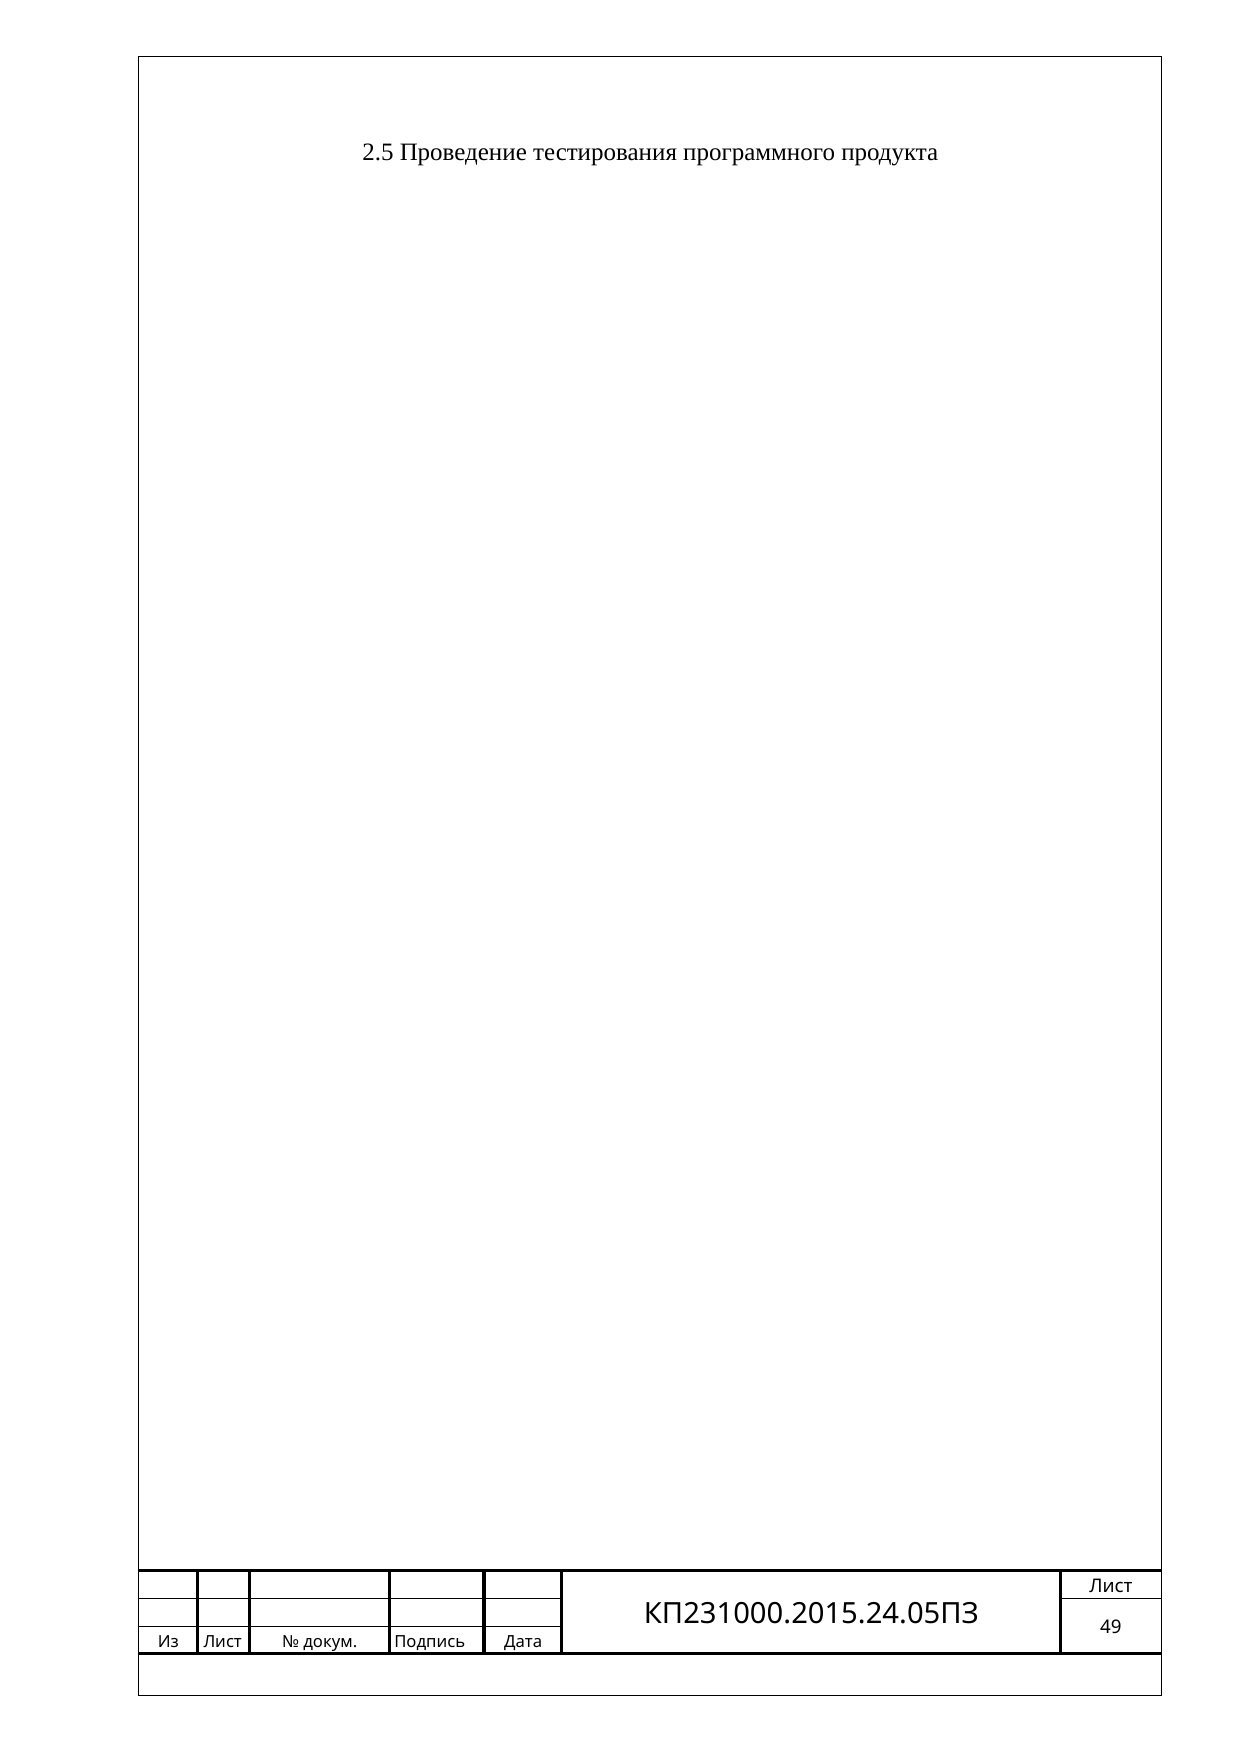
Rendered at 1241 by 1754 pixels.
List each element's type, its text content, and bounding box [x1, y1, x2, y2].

subtitle 2.5 Проведение тестирования программного продукта [168, 137, 1132, 165]
